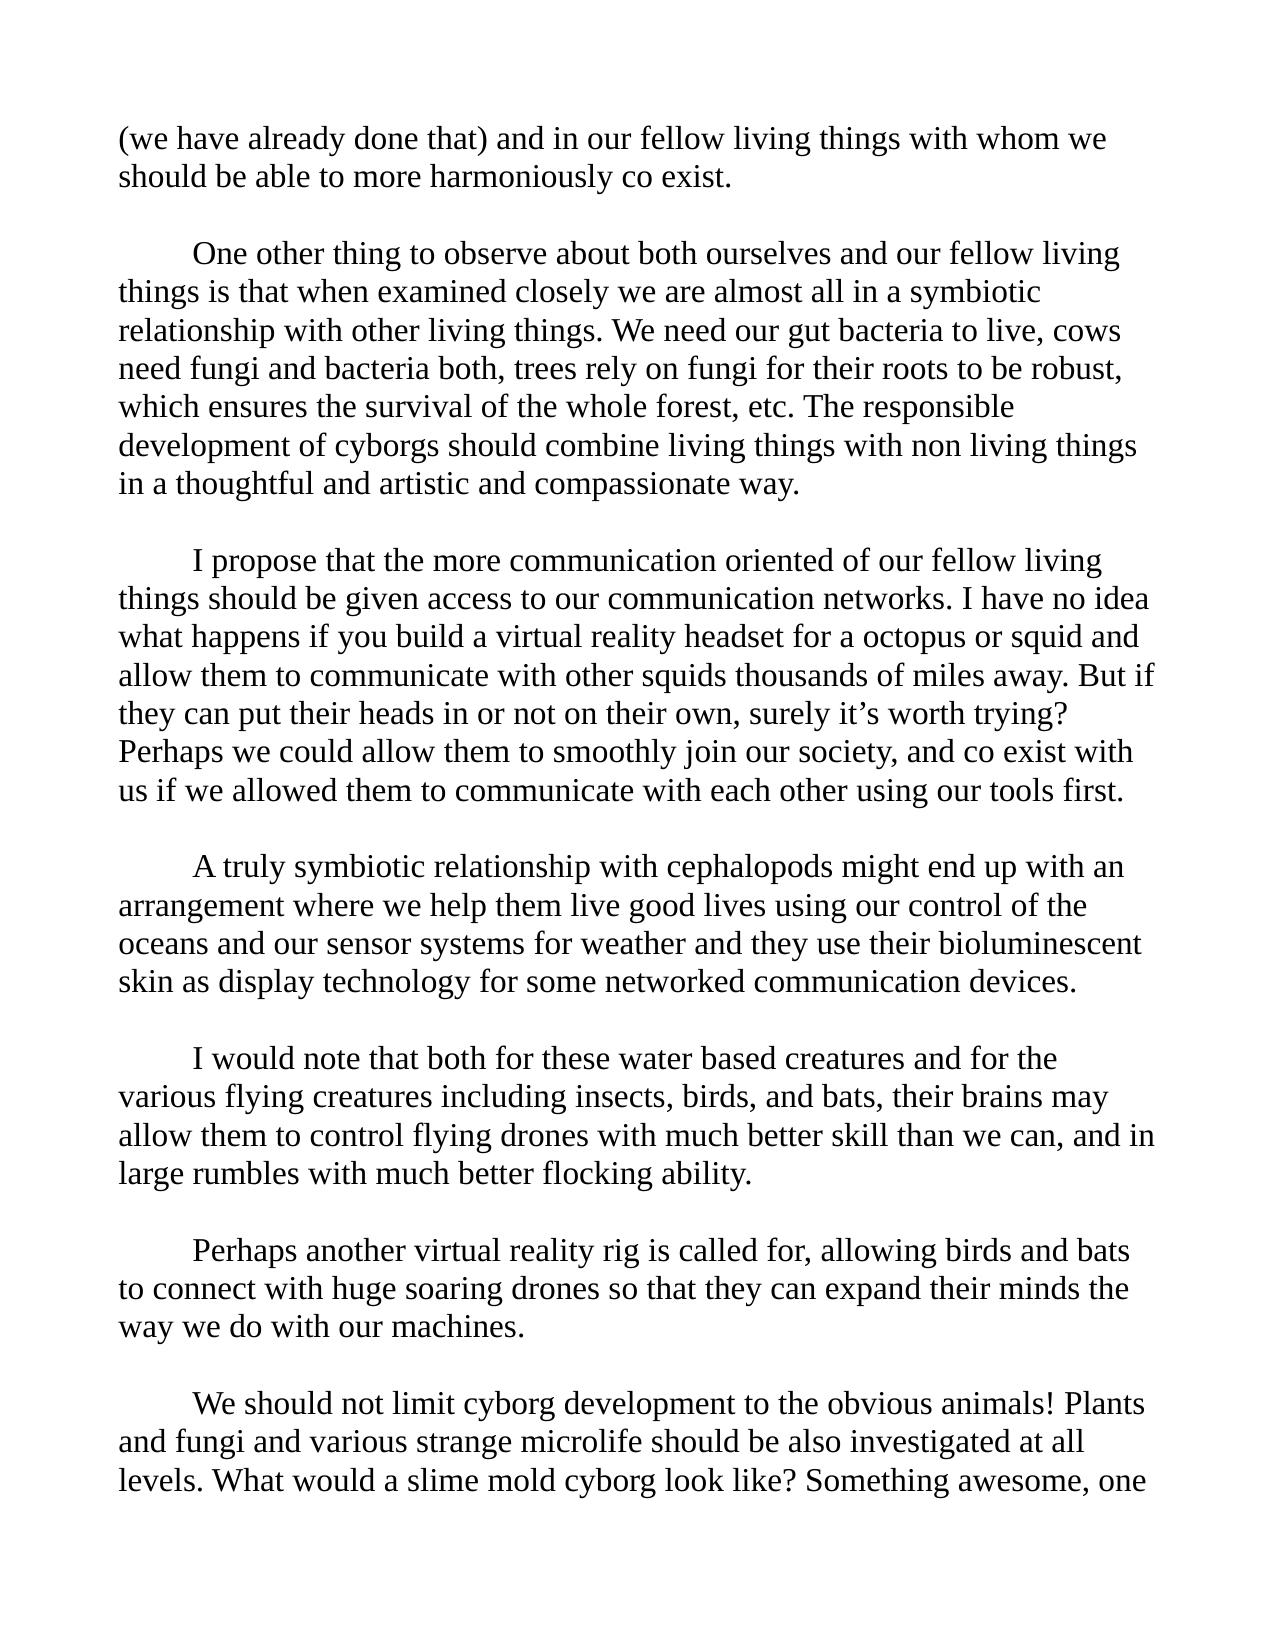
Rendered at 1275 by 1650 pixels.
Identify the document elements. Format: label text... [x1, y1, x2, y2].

text (we have already done that) and in our fellow living things with whom we should be able to more harmoniously co exist. [118, 118, 1157, 195]
text I would note that both for these water based creatures and for the various flying creatures including insects, birds, and bats, their brains may allow them to control flying drones with much better skill than we can, and in large rumbles with much better flocking ability. [118, 1038, 1157, 1191]
text A truly symbiotic relationship with cephalopods might end up with an arrangement where we help them live good lives using our control of the oceans and our sensor systems for weather and they use their bioluminescent skin as display technology for some networked communication devices. [118, 846, 1157, 1000]
text We should not limit cyborg development to the obvious animals! Plants and fungi and various strange microlife should be also investigated at all levels. What would a slime mold cyborg look like? Something awesome, one [118, 1383, 1157, 1498]
text One other thing to observe about both ourselves and our fellow living things is that when examined closely we are almost all in a symbiotic relationship with other living things. We need our gut bacteria to live, cows need fungi and bacteria both, trees rely on fungi for their roots to be robust, which ensures the survival of the whole forest, etc. The responsible development of cyborgs should combine living things with non living things in a thoughtful and artistic and compassionate way. [118, 233, 1157, 501]
text Perhaps another virtual reality rig is called for, allowing birds and bats to connect with huge soaring drones so that they can expand their minds the way we do with our machines. [118, 1230, 1157, 1345]
text I propose that the more communication oriented of our fellow living things should be given access to our communication networks. I have no idea what happens if you build a virtual reality headset for a octopus or squid and allow them to communicate with other squids thousands of miles away. But if they can put their heads in or not on their own, surely it’s worth trying? Perhaps we could allow them to smoothly join our society, and co exist with us if we allowed them to communicate with each other using our tools first. [118, 540, 1157, 808]
